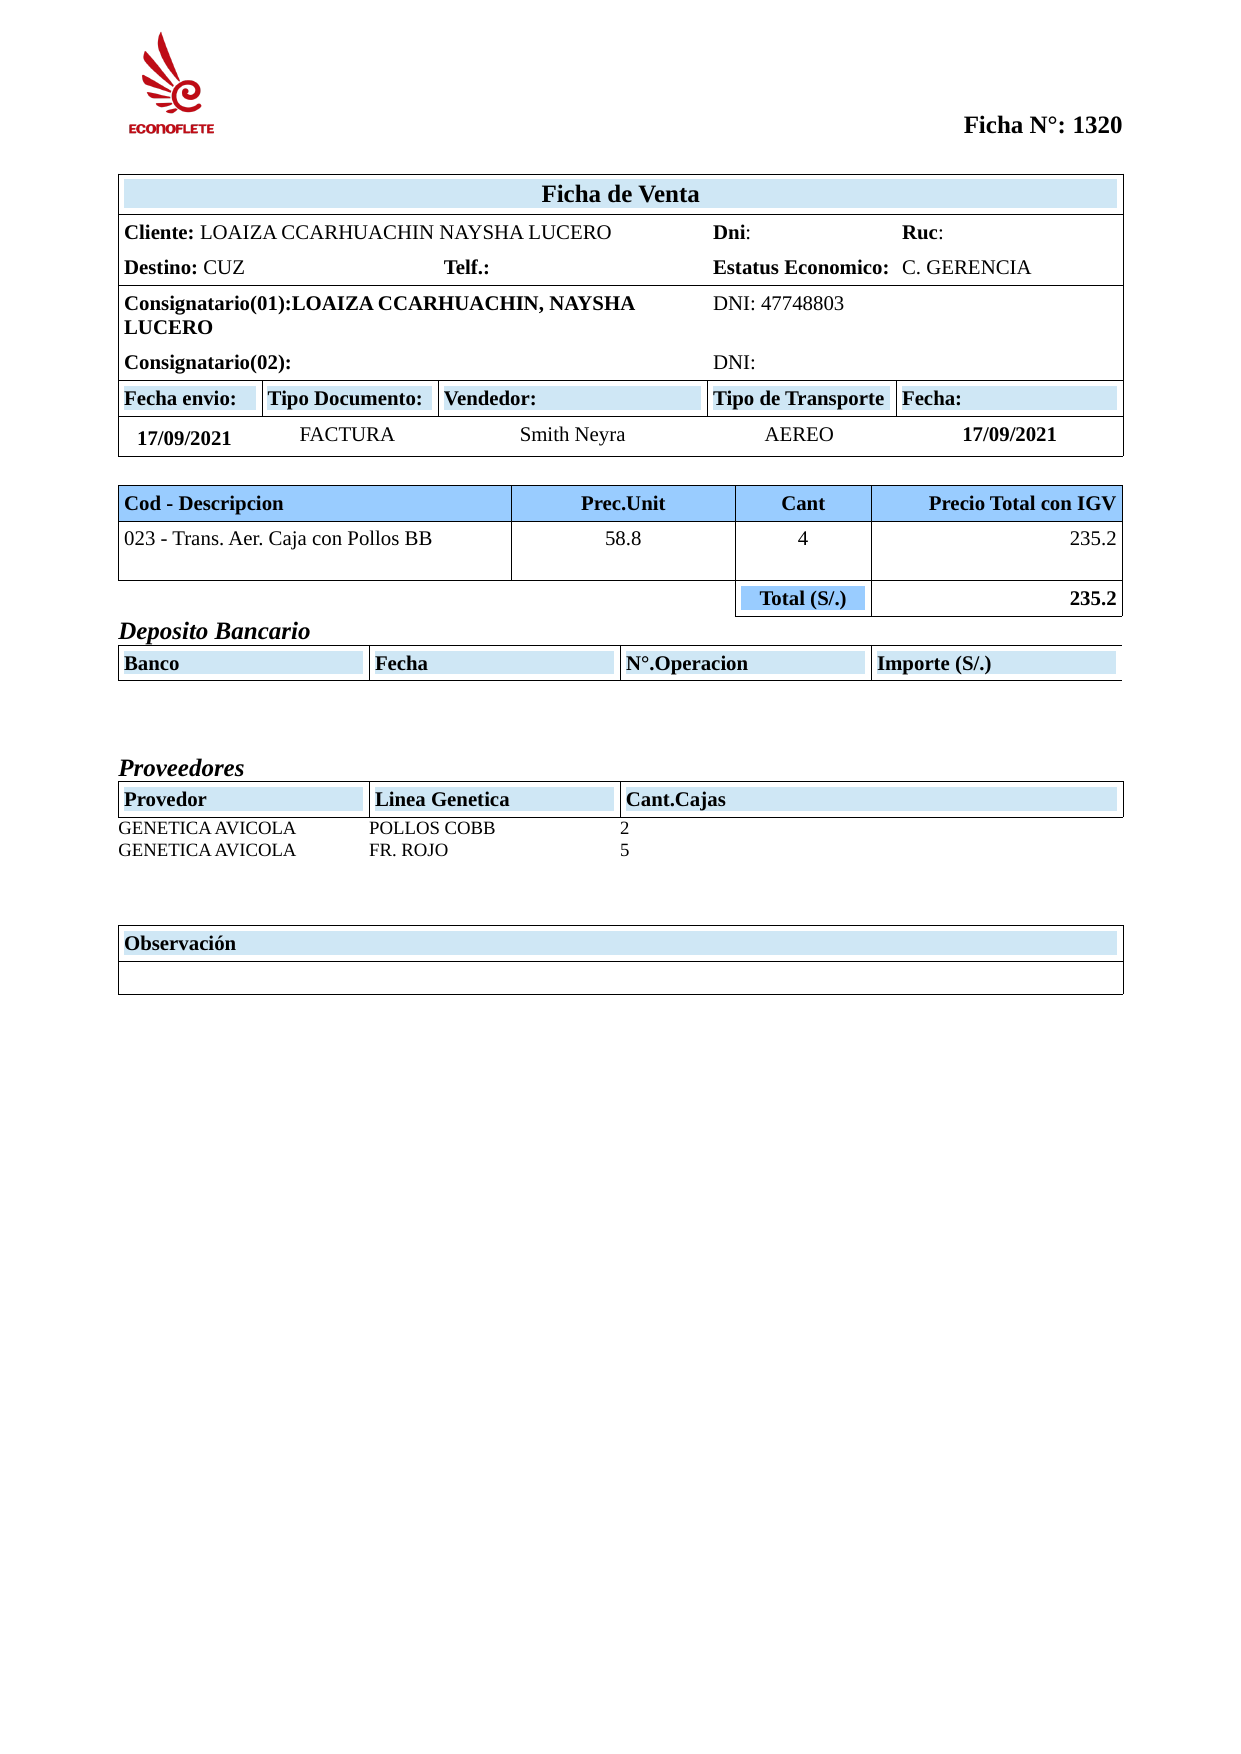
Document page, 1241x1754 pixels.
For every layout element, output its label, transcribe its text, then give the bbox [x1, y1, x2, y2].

table_cell Vendedor: [439, 381, 707, 416]
table_cell [369, 729, 620, 753]
table_cell Ruc: [896, 215, 1123, 249]
table_cell Estatus Economico: [707, 249, 896, 285]
table_header Cod - Descripcion [119, 486, 511, 521]
table_cell 58.8 [512, 522, 735, 580]
table_cell DNI: 47748803 [707, 286, 1123, 344]
table_cell [871, 705, 1122, 728]
table_cell [620, 882, 1123, 903]
table_cell Total (S/.) [736, 581, 871, 616]
table_cell [118, 581, 511, 616]
table_cell 17/09/2021 [119, 417, 262, 456]
text Proveedores [118, 753, 1122, 781]
table_cell 023 - Trans. Aer. Caja con Pollos BB [119, 522, 511, 580]
table_cell Fecha: [897, 381, 1123, 416]
table_cell DNI: [707, 345, 1123, 380]
table_header Provedor [119, 782, 369, 817]
table_cell Tipo Documento: [263, 381, 438, 416]
table_cell Dni: [707, 215, 896, 249]
table_cell [369, 681, 620, 704]
table_cell 4 [736, 522, 871, 580]
table_header N°.Operacion [621, 646, 871, 680]
table_cell 17/09/2021 [896, 417, 1123, 456]
table_cell [620, 729, 871, 753]
table_cell 235.2 [872, 581, 1122, 616]
table_cell [369, 903, 620, 925]
table_cell GENETICA AVICOLA [118, 818, 369, 839]
table_cell Fecha envio: [119, 381, 262, 416]
table_cell FR. ROJO [369, 839, 620, 860]
table_header Prec.Unit [512, 486, 735, 521]
table_cell [118, 860, 369, 882]
table_header Fecha [370, 646, 620, 680]
table_cell POLLOS COBB [369, 818, 620, 839]
table_cell [620, 681, 871, 704]
table_cell [118, 882, 369, 903]
table_cell FACTURA [262, 417, 438, 456]
table_cell AEREO [707, 417, 896, 456]
table_cell [118, 705, 369, 728]
table_header Importe (S/.) [872, 646, 1122, 680]
table_cell [871, 681, 1122, 704]
table_cell Consignatario(01):LOAIZA CCARHUACHIN, NAYSHA LUCERO [119, 286, 707, 344]
table_header Linea Genetica [370, 782, 620, 817]
table_cell [369, 705, 620, 728]
table_cell [118, 729, 369, 753]
table_cell 5 [620, 839, 1123, 860]
text Deposito Bancario [118, 616, 1122, 645]
table_cell [118, 681, 369, 704]
table_cell [511, 581, 735, 616]
table_header Banco [119, 646, 369, 680]
table_cell [369, 860, 620, 882]
table_cell [118, 903, 369, 925]
table_cell Cliente: LOAIZA CCARHUACHIN NAYSHA LUCERO [119, 215, 707, 249]
table_cell Telf.: [438, 249, 707, 285]
table_header Cant [736, 486, 871, 521]
table_cell Consignatario(02): [119, 345, 707, 380]
table_cell GENETICA AVICOLA [118, 839, 369, 860]
table_cell [871, 729, 1122, 753]
picture [118, 31, 225, 134]
table_header Precio Total con IGV [872, 486, 1122, 521]
table_cell [119, 962, 1123, 994]
table_cell [620, 860, 1123, 882]
table_cell Tipo de Transporte [708, 381, 896, 416]
table_header Observación [119, 926, 1123, 961]
table_header Cant.Cajas [621, 782, 1123, 817]
table_cell [620, 903, 1123, 925]
table_cell 2 [620, 818, 1123, 839]
table_cell Smith Neyra [438, 417, 707, 456]
table_cell C. GERENCIA [896, 249, 1123, 285]
table_cell [369, 882, 620, 903]
table_cell Destino: CUZ [119, 249, 438, 285]
table_header Ficha de Venta [119, 175, 1123, 214]
table_cell [620, 705, 871, 728]
table_cell 235.2 [872, 522, 1122, 580]
